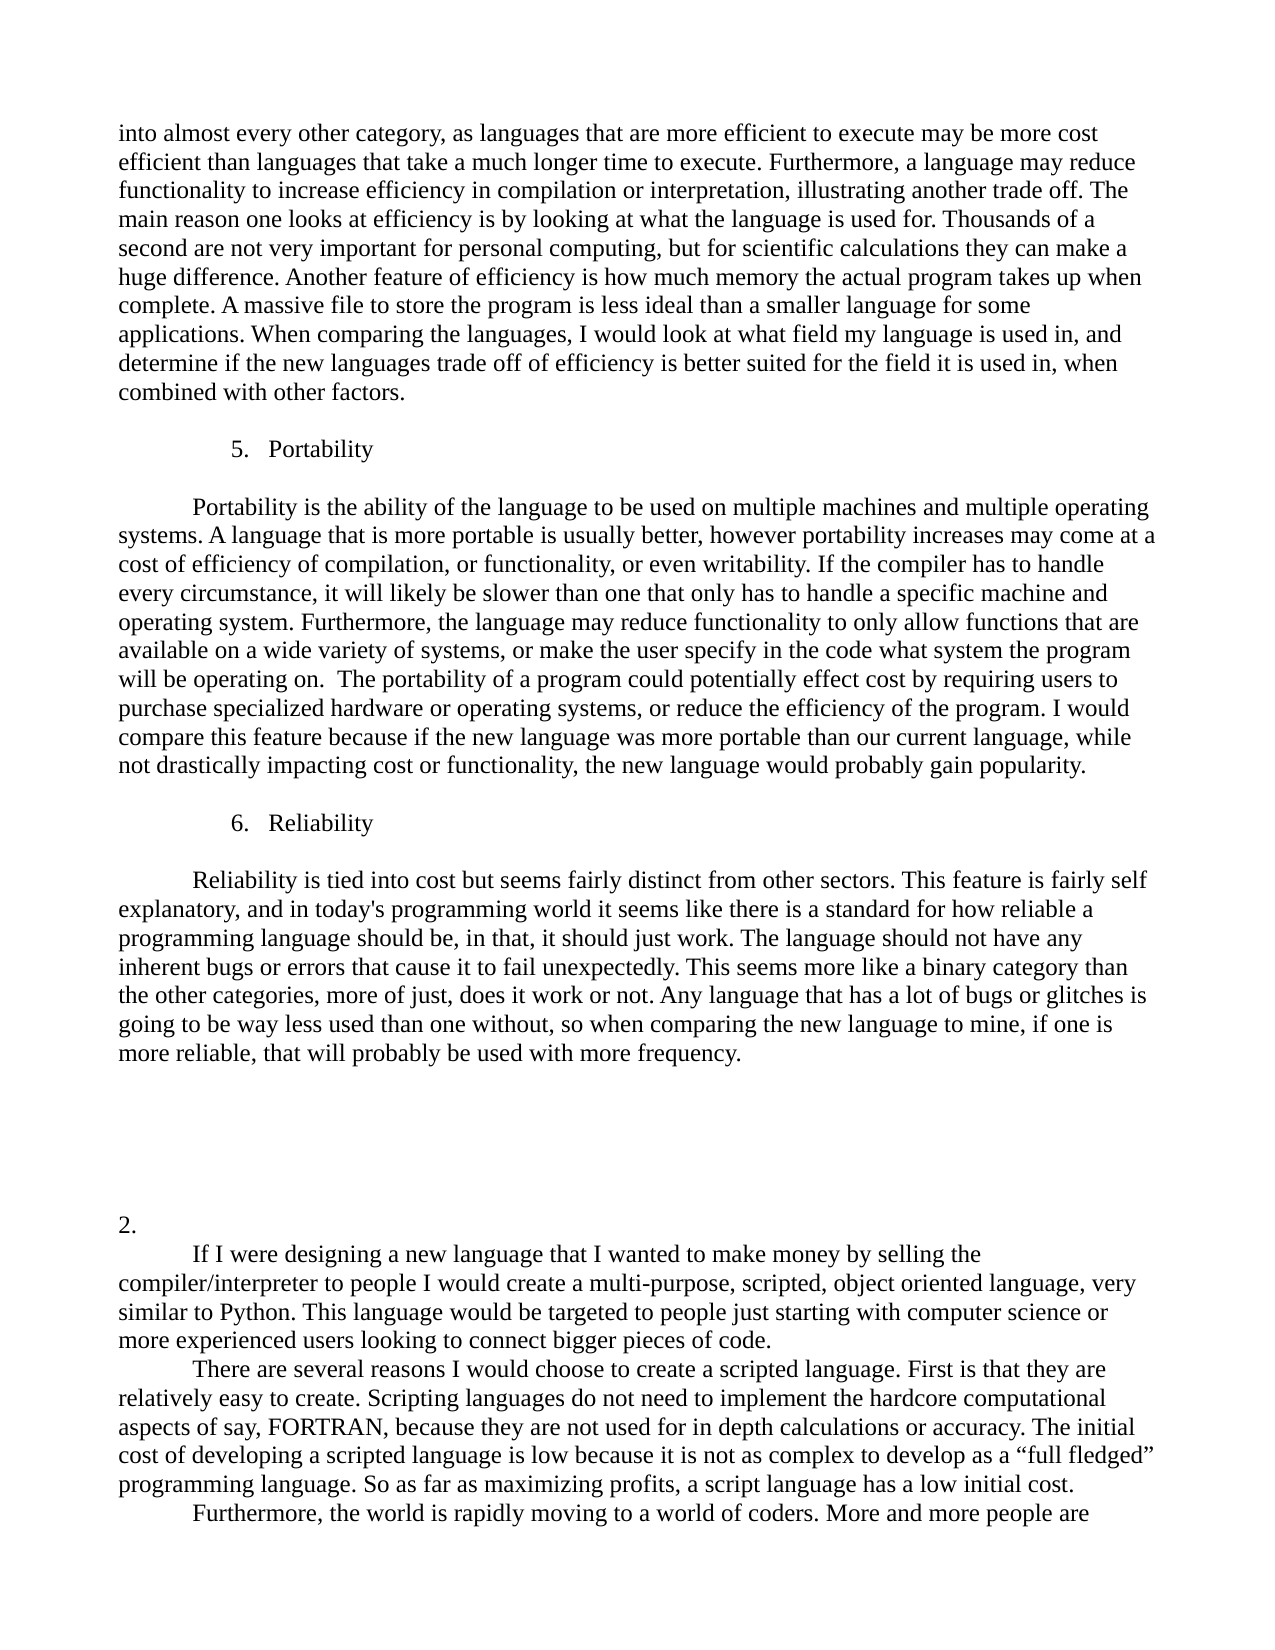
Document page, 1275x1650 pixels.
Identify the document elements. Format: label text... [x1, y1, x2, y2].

text into almost every other category, as languages that are more efficient to execute may be more cost efficient than languages that take a much longer time to execute. Furthermore, a language may reduce functionality to increase efficiency in compilation or interpretation, illustrating another trade off. The main reason one looks at efficiency is by looking at what the language is used for. Thousands of a second are not very important for personal computing, but for scientific calculations they can make a huge difference. Another feature of efficiency is how much memory the actual program takes up when complete. A massive file to store the program is less ideal than a smaller language for some applications. When comparing the languages, I would look at what field my language is used in, and determine if the new languages trade off of efficiency is better suited for the field it is used in, when combined with other factors. [118, 118, 1157, 406]
list Reliability [231, 808, 1157, 837]
text There are several reasons I would choose to create a scripted language. First is that they are relatively easy to create. Scripting languages do not need to implement the hardcore computational aspects of say, FORTRAN, because they are not used for in depth calculations or accuracy. The initial cost of developing a scripted language is low because it is not as complex to develop as a “full fledged” programming language. So as far as maximizing profits, a script language has a low initial cost. [118, 1354, 1157, 1498]
text If I were designing a new language that I wanted to make money by selling the compiler/interpreter to people I would create a multi-purpose, scripted, object oriented language, very similar to Python. This language would be targeted to people just starting with computer science or more experienced users looking to connect bigger pieces of code. [118, 1239, 1157, 1354]
text Reliability is tied into cost but seems fairly distinct from other sectors. This feature is fairly self explanatory, and in today's programming world it seems like there is a standard for how reliable a programming language should be, in that, it should just work. The language should not have any inherent bugs or errors that cause it to fail unexpectedly. This seems more like a binary category than the other categories, more of just, does it work or not. Any language that has a lot of bugs or glitches is going to be way less used than one without, so when comparing the new language to mine, if one is more reliable, that will probably be used with more frequency. [118, 866, 1157, 1067]
text 2. [118, 1211, 1157, 1239]
text Furthermore, the world is rapidly moving to a world of coders. More and more people are [118, 1498, 1157, 1527]
text Portability is the ability of the language to be used on multiple machines and multiple operating systems. A language that is more portable is usually better, however portability increases may come at a cost of efficiency of compilation, or functionality, or even writability. If the compiler has to handle every circumstance, it will likely be slower than one that only has to handle a specific machine and operating system. Furthermore, the language may reduce functionality to only allow functions that are available on a wide variety of systems, or make the user specify in the code what system the program will be operating on. The portability of a program could potentially effect cost by requiring users to purchase specialized hardware or operating systems, or reduce the efficiency of the program. I would compare this feature because if the new language was more portable than our current language, while not drastically impacting cost or functionality, the new language would probably gain popularity. [118, 492, 1157, 779]
list Portability [231, 434, 1157, 463]
